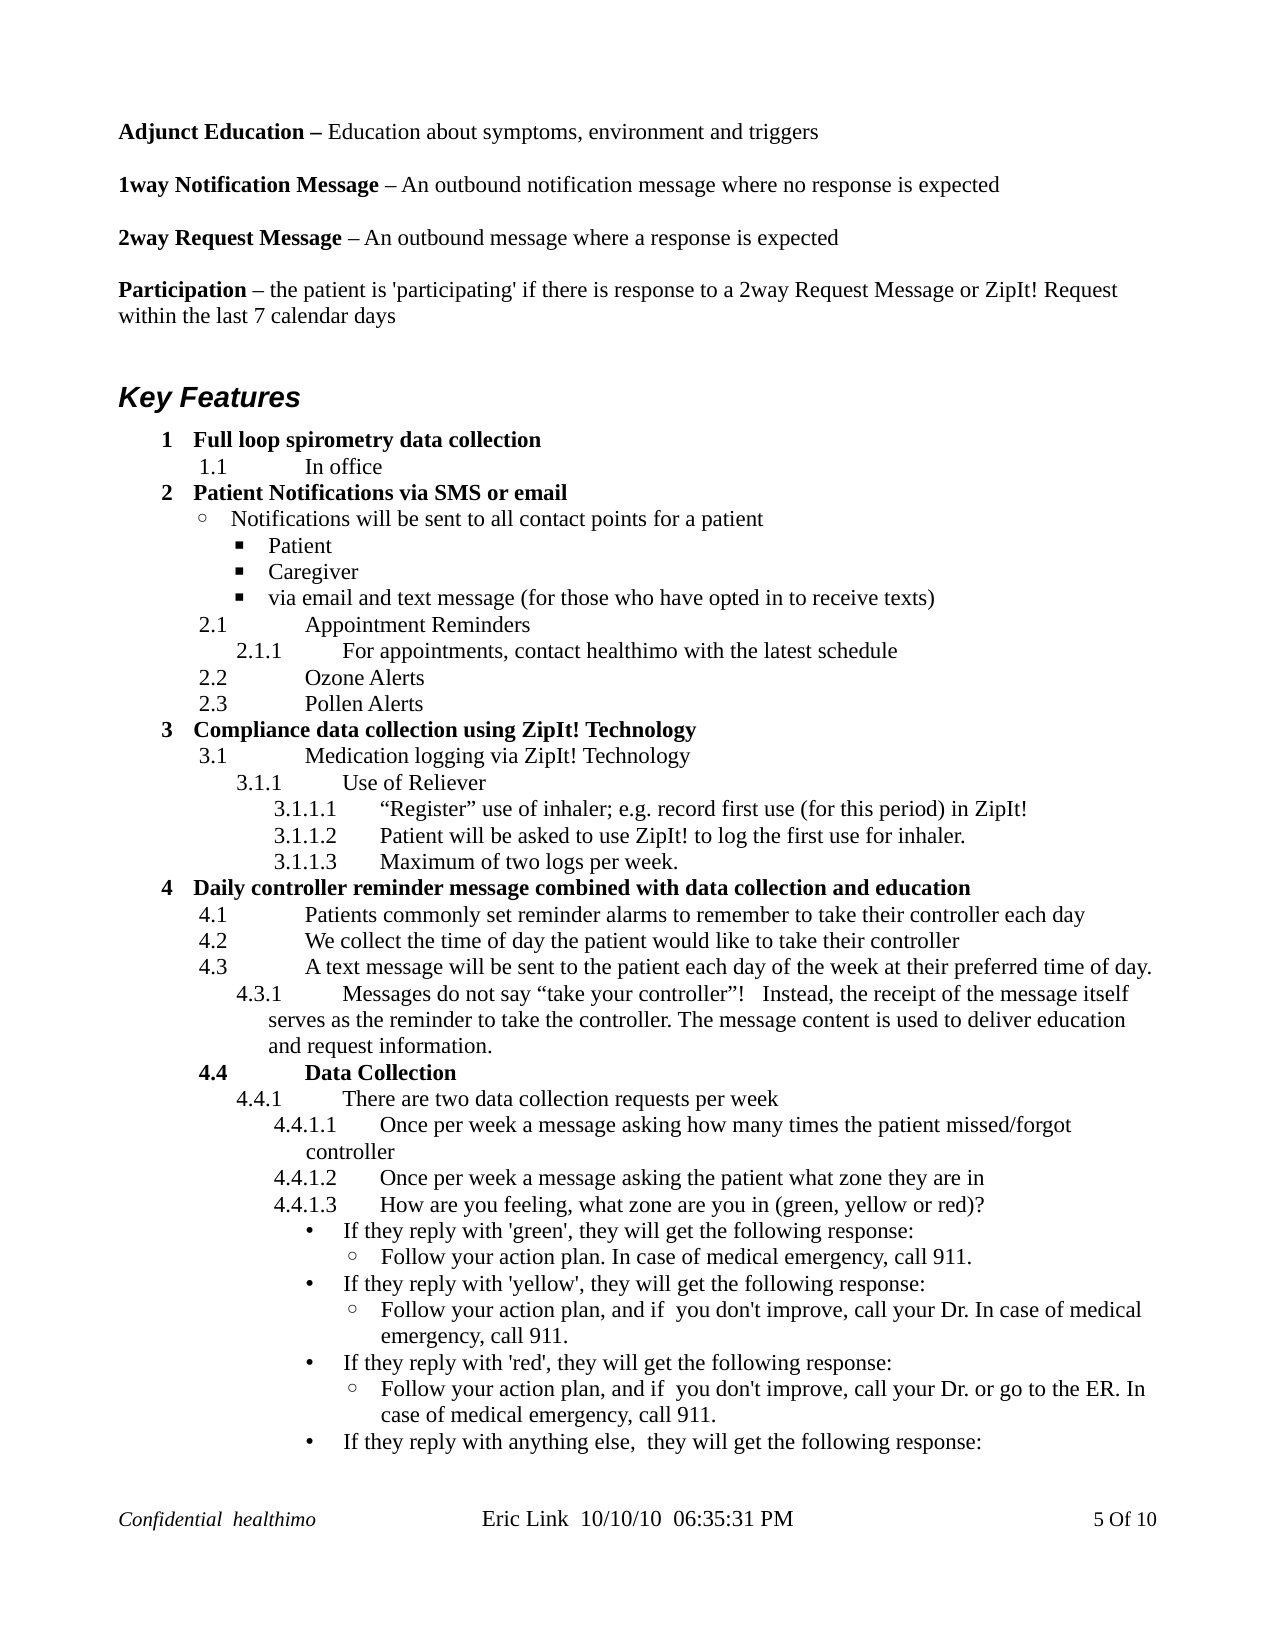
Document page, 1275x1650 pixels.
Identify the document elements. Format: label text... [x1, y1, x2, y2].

list For appointments, contact healthimo with the latest schedule [231, 637, 1157, 663]
list In office [193, 453, 1157, 479]
list Once per week a message asking the patient what zone they are in [268, 1164, 1157, 1191]
subtitle Key Features [118, 380, 1157, 414]
list Maximum of two logs per week. [268, 848, 1157, 874]
list Follow your action plan. In case of medical emergency, call 911. [343, 1243, 1157, 1270]
list A text message will be sent to the patient each day of the week at their preferred time of day. [193, 953, 1157, 980]
list If they reply with 'green', they will get the following response: [306, 1217, 1157, 1243]
list Appointment Reminders [193, 611, 1157, 637]
list Patient [231, 532, 1157, 558]
list There are two data collection requests per week [231, 1085, 1157, 1112]
list Follow your action plan, and if you don't improve, call your Dr. or go to the ER. In case of medical emergency, call 911. [343, 1375, 1157, 1428]
list Notifications will be sent to all contact points for a patient [193, 505, 1157, 532]
list “Register” use of inhaler; e.g. record first use (for this period) in ZipIt! [268, 795, 1157, 822]
list Medication logging via ZipIt! Technology [193, 743, 1157, 769]
list Pollen Alerts [193, 690, 1157, 716]
list Follow your action plan, and if you don't improve, call your Dr. In case of medical emergency, call 911. [343, 1296, 1157, 1349]
text 1way Notification Message – An outbound notification message where no response is expected [118, 171, 1157, 197]
list Data Collection [193, 1059, 1157, 1085]
list If they reply with anything else, they will get the following response: [306, 1428, 1157, 1454]
list Caregiver [231, 558, 1157, 584]
list We collect the time of day the patient would like to take their controller [193, 927, 1157, 953]
list Daily controller reminder message combined with data collection and education [156, 874, 1157, 901]
list Full loop spirometry data collection [156, 426, 1157, 453]
list Use of Reliever [231, 769, 1157, 795]
list Compliance data collection using ZipIt! Technology [156, 716, 1157, 743]
text 2way Request Message – An outbound message where a response is expected [118, 223, 1157, 250]
list via email and text message (for those who have opted in to receive texts) [231, 584, 1157, 611]
list Once per week a message asking how many times the patient missed/forgot controller [268, 1112, 1157, 1164]
text Participation – the patient is 'participating' if there is response to a 2way Request Message or ZipIt! Request within the last 7 calendar days [118, 276, 1157, 329]
list Ozone Alerts [193, 663, 1157, 690]
list If they reply with 'yellow', they will get the following response: [306, 1270, 1157, 1296]
list If they reply with 'red', they will get the following response: [306, 1349, 1157, 1375]
list How are you feeling, what zone are you in (green, yellow or red)? [268, 1191, 1157, 1217]
list Patient will be asked to use ZipIt! to log the first use for inhaler. [268, 822, 1157, 848]
list Patient Notifications via SMS or email [156, 479, 1157, 505]
list Patients commonly set reminder alarms to remember to take their controller each day [193, 901, 1157, 927]
list Messages do not say “take your controller”! Instead, the receipt of the message itself serves as the reminder to take the controller. The message content is used to deliver education and request information. [231, 980, 1157, 1059]
text Adjunct Education – Education about symptoms, environment and triggers [118, 118, 1157, 144]
